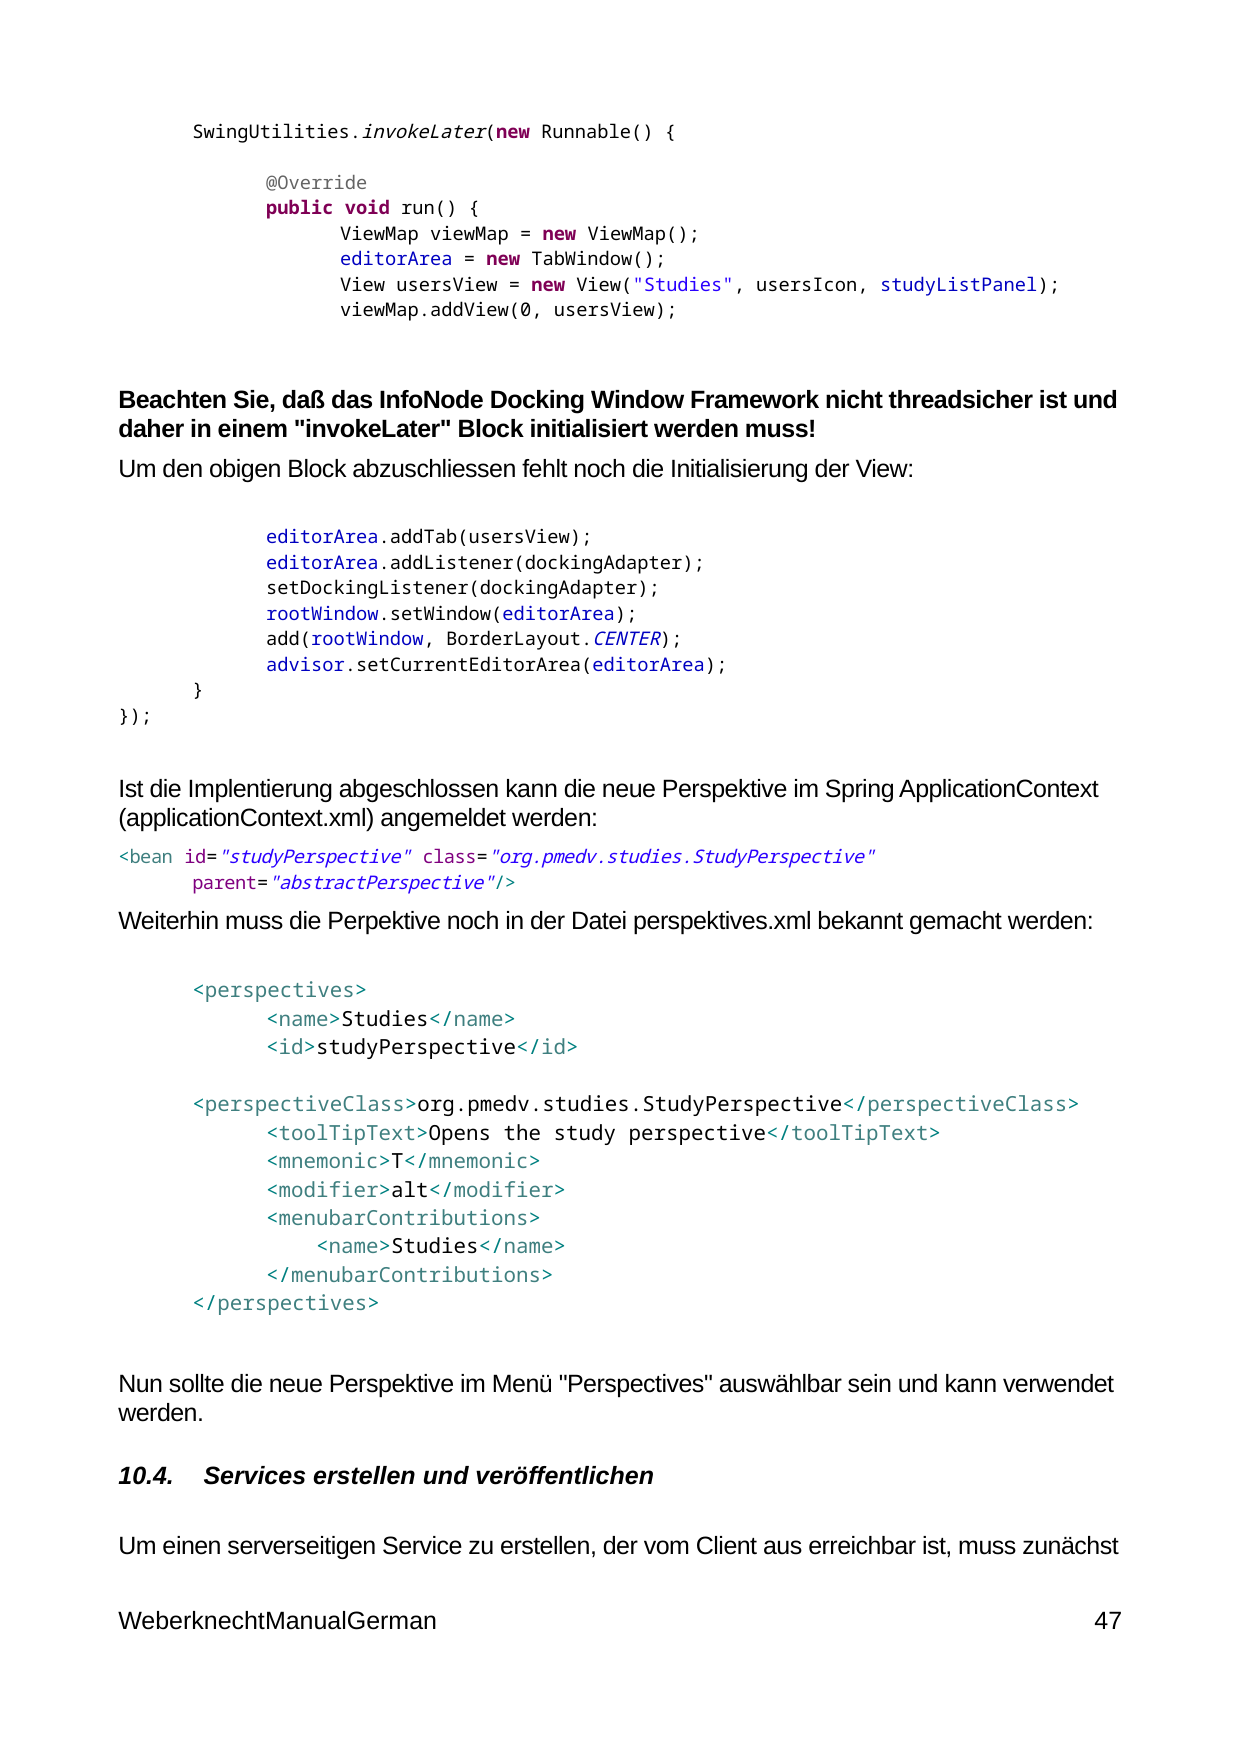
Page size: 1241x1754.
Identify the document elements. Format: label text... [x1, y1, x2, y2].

text editorArea.addTab(usersView); [118, 524, 1122, 549]
subtitle Services erstellen und veröffentlichen [118, 1461, 1122, 1490]
text <id>studyPerspective</id> [118, 1032, 1122, 1061]
text rootWindow.setWindow(editorArea); [118, 600, 1122, 626]
text }); [118, 702, 1122, 728]
text </menubarContributions> [118, 1260, 1122, 1288]
text <name>Studies</name> [118, 1232, 1122, 1260]
text viewMap.addView(0, usersView); [118, 297, 1122, 322]
text <modifier>alt</modifier> [118, 1175, 1122, 1203]
text <name>Studies</name> [118, 1004, 1122, 1032]
text <mnemonic>T</mnemonic> [118, 1146, 1122, 1175]
text <perspectiveClass>org.pmedv.studies.StudyPerspective</perspectiveClass> [118, 1061, 1122, 1118]
text Nun sollte die neue Perspektive im Menü "Perspectives" auswählbar sein und kann verwendet werden. [118, 1369, 1122, 1427]
text <perspectives> [118, 976, 1122, 1004]
text } [118, 677, 1122, 702]
text @Override [118, 169, 1122, 195]
text public void run() { [118, 195, 1122, 220]
text <menubarContributions> [118, 1203, 1122, 1232]
text Beachten Sie, daß das InfoNode Docking Window Framework nicht threadsicher ist und daher in einem "invokeLater" Block initialisiert werden muss! [118, 385, 1122, 443]
text ViewMap viewMap = new ViewMap(); editorArea = new TabWindow(); [118, 220, 1122, 271]
text setDockingListener(dockingAdapter); [118, 575, 1122, 600]
text Weiterhin muss die Perpektive noch in der Datei perspektives.xml bekannt gemacht werden: [118, 906, 1122, 935]
text <toolTipText>Opens the study perspective</toolTipText> [118, 1118, 1122, 1146]
text Um den obigen Block abzuschliessen fehlt noch die Initialisierung der View: [118, 454, 1122, 483]
text Ist die Implentierung abgeschlossen kann die neue Perspektive im Spring ApplicationContext (applicationContext.xml) angemeldet werden: [118, 774, 1122, 832]
text advisor.setCurrentEditorArea(editorArea); [118, 651, 1122, 677]
text add(rootWindow, BorderLayout.CENTER); [118, 626, 1122, 651]
text </perspectives> [118, 1288, 1122, 1317]
text editorArea.addListener(dockingAdapter); [118, 549, 1122, 575]
text <bean id="studyPerspective" class="org.pmedv.studies.StudyPerspective" parent="abstractPerspective"/> [118, 843, 1122, 894]
text Um einen serverseitigen Service zu erstellen, der vom Client aus erreichbar ist, muss zunächst [118, 1531, 1122, 1559]
text View usersView = new View("Studies", usersIcon, studyListPanel); [118, 271, 1122, 297]
text SwingUtilities.invokeLater(new Runnable() { [118, 118, 1122, 144]
